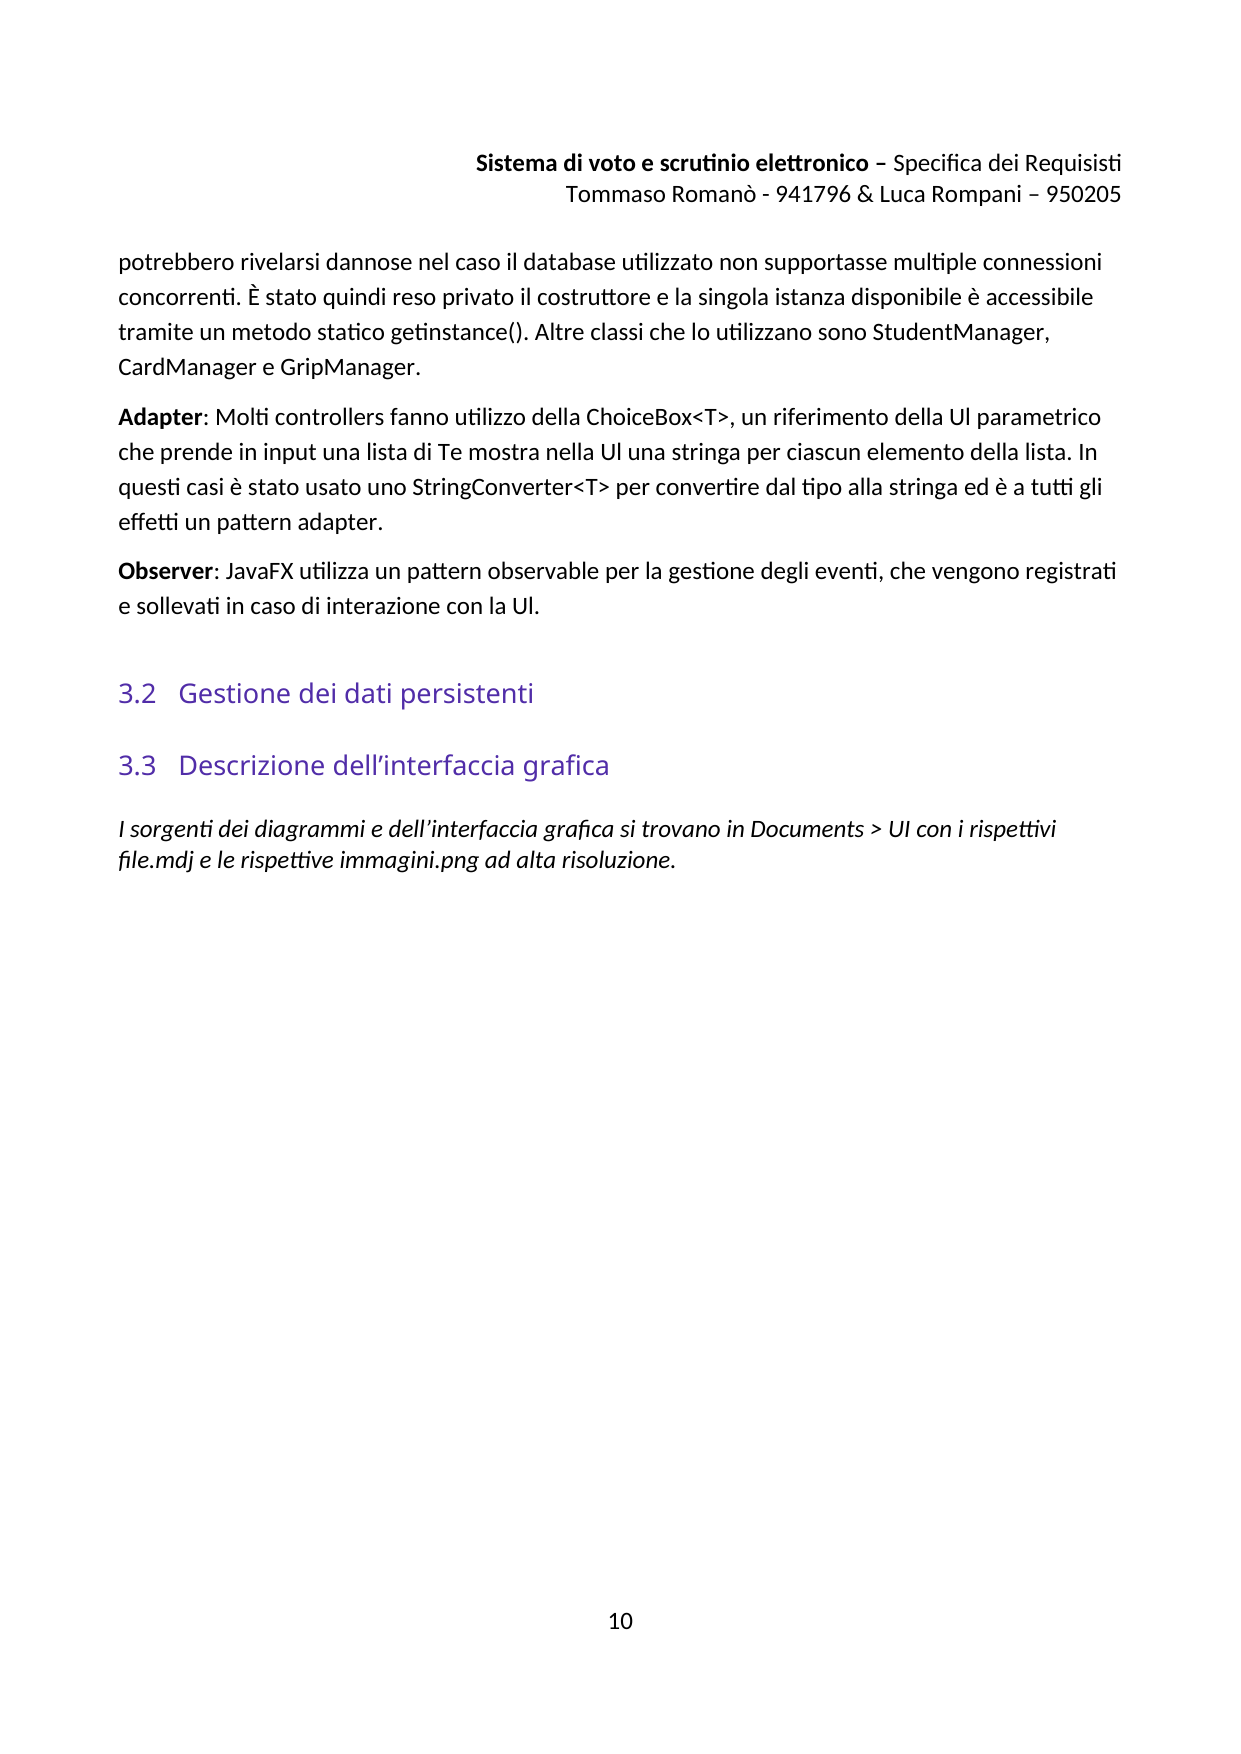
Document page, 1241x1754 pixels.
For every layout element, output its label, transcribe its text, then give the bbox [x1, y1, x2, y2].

text I sorgenti dei diagrammi e dell’interfaccia grafica si trovano in Documents > UI con i rispettivi file.mdj e le rispettive immagini.png ad alta risoluzione. [118, 813, 1122, 874]
subtitle Descrizione dell’interfaccia grafica [118, 746, 1122, 783]
subtitle Gestione dei dati persistenti [118, 674, 1122, 711]
text Adapter: Molti controllers fanno utilizzo della ChoiceBox<T>, un riferimento della Ul parametrico che prende in input una lista di Te mostra nella Ul una stringa per ciascun elemento della lista. In questi casi è stato usato uno StringConverter<T> per convertire dal tipo alla stringa ed è a tutti gli effetti un pattern adapter. [118, 401, 1122, 536]
text Observer: JavaFX utilizza un pattern observable per la gestione degli eventi, che vengono registrati e sollevati in caso di interazione con la Ul. [118, 555, 1122, 621]
text potrebbero rivelarsi dannose nel caso il database utilizzato non supportasse multiple connessioni concorrenti. È stato quindi reso privato il costruttore e la singola istanza disponibile è accessibile tramite un metodo statico getinstance(). Altre classi che lo utilizzano sono StudentManager, CardManager e GripManager. [118, 246, 1122, 382]
